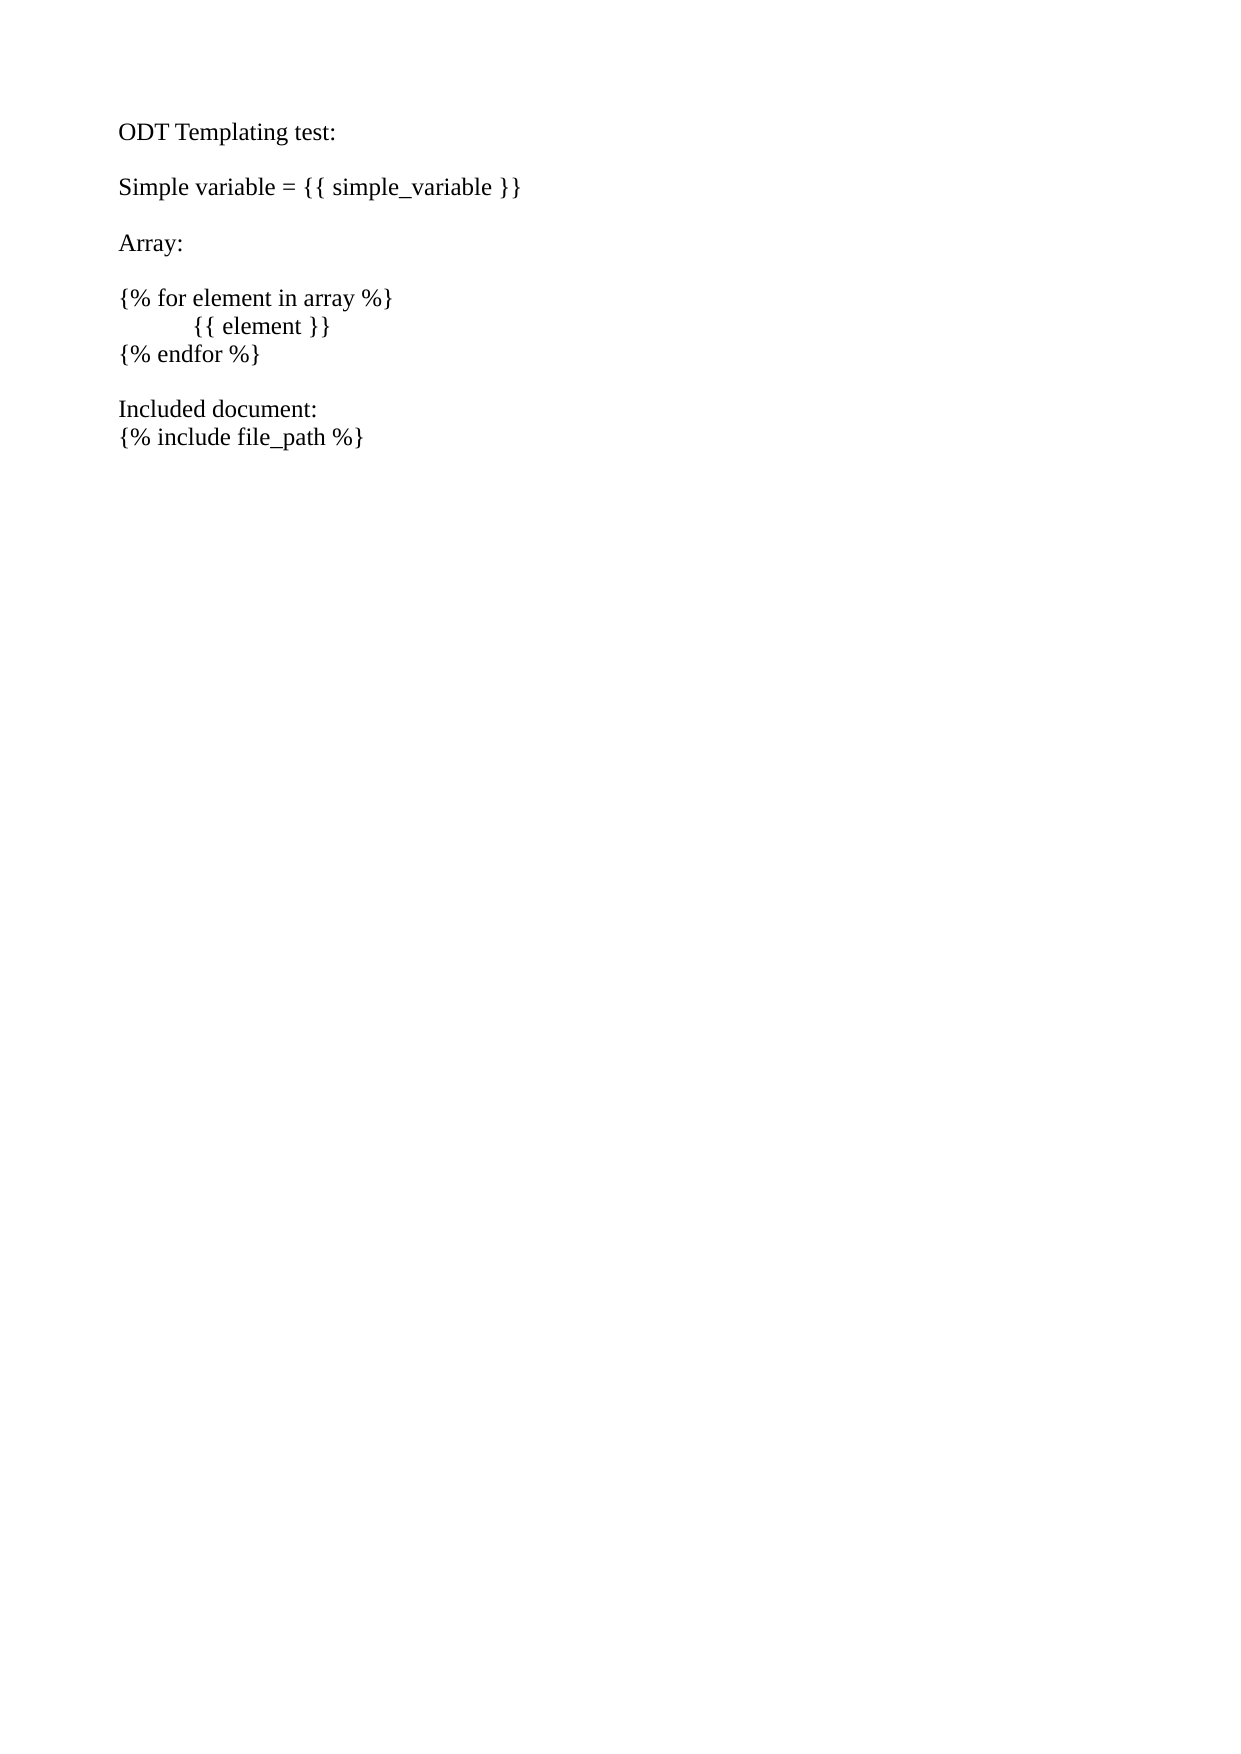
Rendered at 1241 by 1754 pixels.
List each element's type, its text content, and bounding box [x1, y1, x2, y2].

text {% include file_path %} [118, 423, 1122, 451]
text {% for element in array %} [118, 284, 1122, 312]
text Included document: [118, 395, 1122, 423]
text Simple variable = {{ simple_variable }} [118, 173, 1122, 201]
text Array: [118, 229, 1122, 257]
text ODT Templating test: [118, 118, 1122, 146]
text {{ element }} [118, 312, 1122, 340]
text {% endfor %} [118, 340, 1122, 367]
